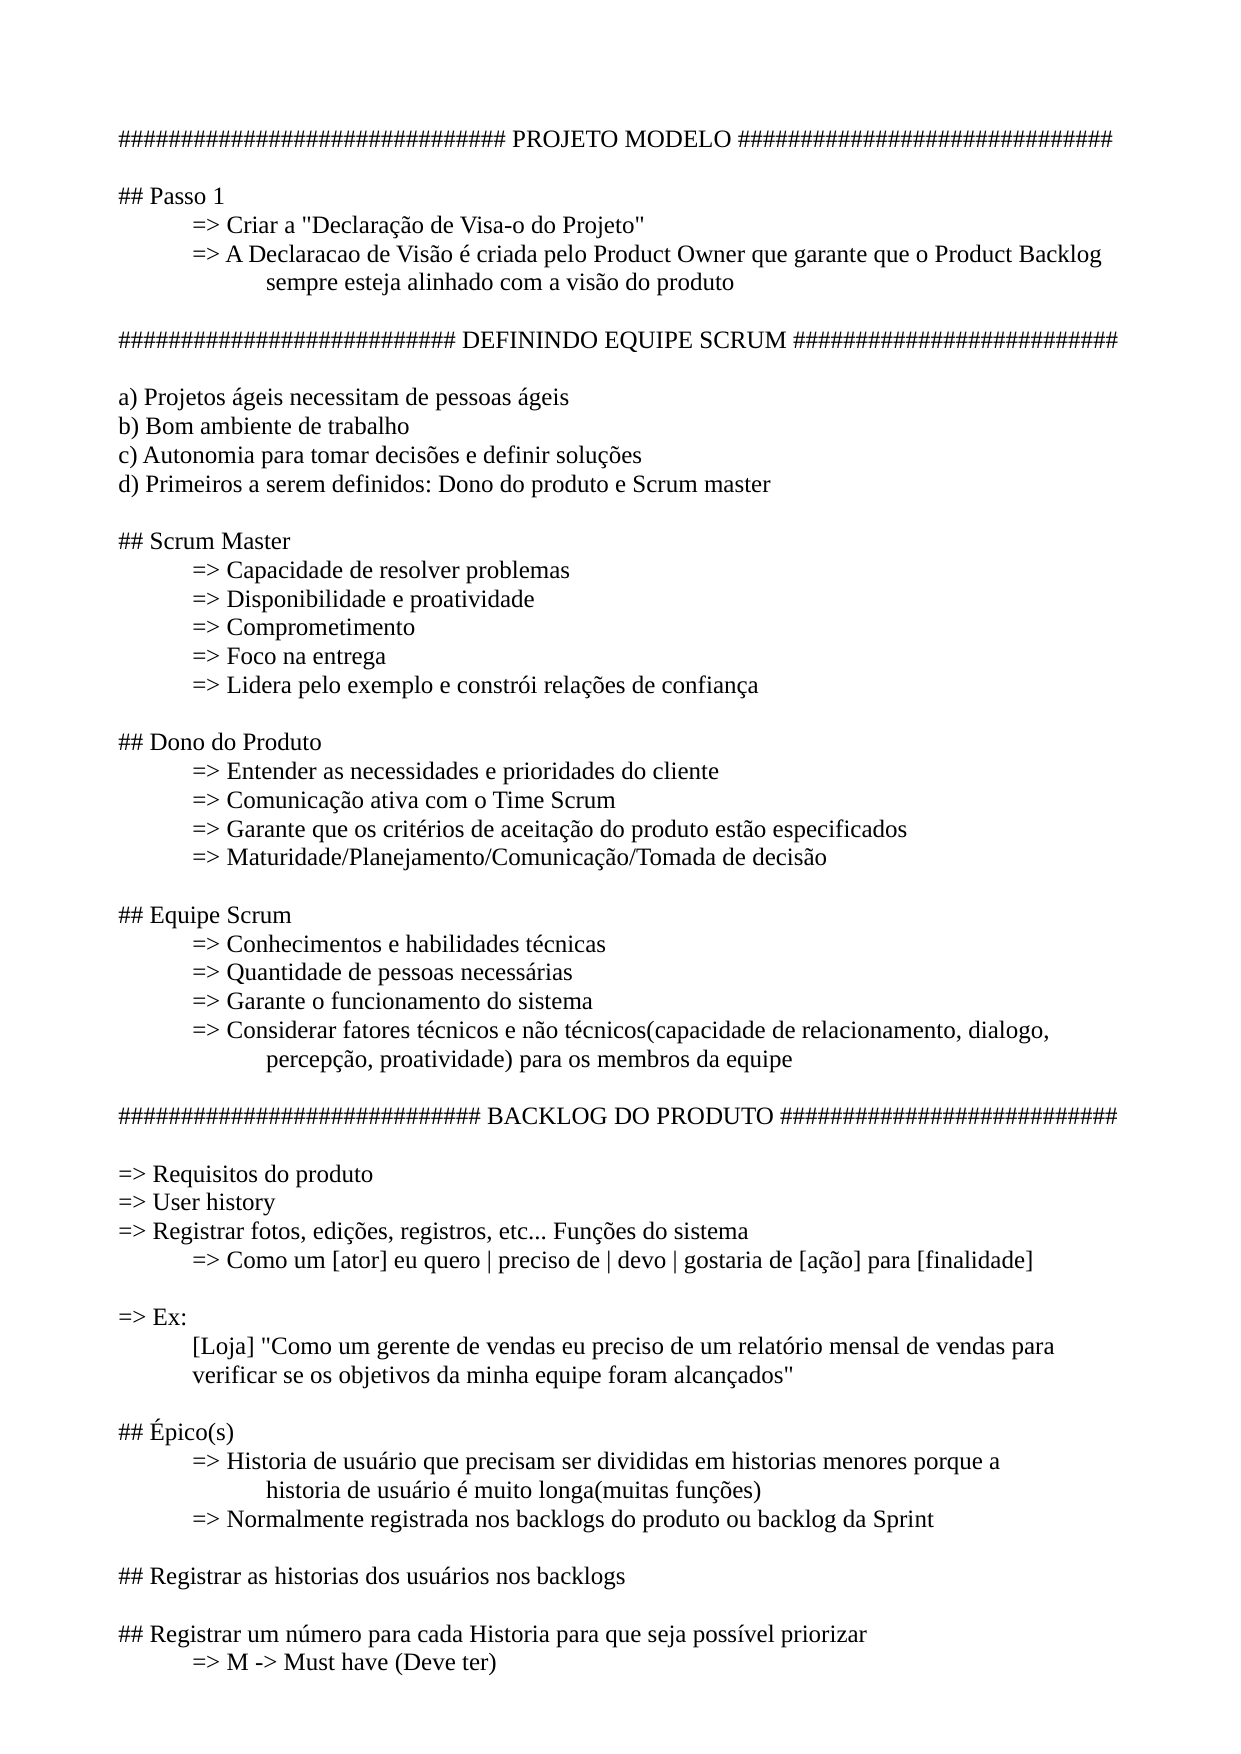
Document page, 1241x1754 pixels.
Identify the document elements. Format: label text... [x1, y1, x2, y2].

text ## Dono do Produto [118, 727, 1122, 756]
text => Lidera pelo exemplo e constrói relações de confiança [118, 670, 1122, 699]
text ## Registrar um número para cada Historia para que seja possível priorizar [118, 1619, 1122, 1647]
text => Comprometimento [118, 612, 1122, 641]
text => Normalmente registrada nos backlogs do produto ou backlog da Sprint [118, 1504, 1122, 1532]
text => Ex: [118, 1302, 1122, 1331]
text ########################### DEFININDO EQUIPE SCRUM ########################## [118, 325, 1122, 354]
text => M -> Must have (Deve ter) [118, 1647, 1122, 1676]
text ## Equipe Scrum [118, 900, 1122, 929]
text => Disponibilidade e proatividade [118, 584, 1122, 612]
text => Foco na entrega [118, 641, 1122, 670]
text ## Scrum Master [118, 526, 1122, 555]
text => Conhecimentos e habilidades técnicas [118, 929, 1122, 957]
text d) Primeiros a serem definidos: Dono do produto e Scrum master [118, 469, 1122, 497]
text => Como um [ator] eu quero | preciso de | devo | gostaria de [ação] para [finalidade] [118, 1245, 1122, 1274]
text => Garante que os critérios de aceitação do produto estão especificados [118, 814, 1122, 842]
text => A Declaracao de Visão é criada pelo Product Owner que garante que o Product Backlog [118, 239, 1122, 267]
text [Loja] "Como um gerente de vendas eu preciso de um relatório mensal de vendas para [118, 1331, 1122, 1360]
text ## Épico(s) [118, 1417, 1122, 1446]
text => Comunicação ativa com o Time Scrum [118, 785, 1122, 814]
text sempre esteja alinhado com a visão do produto [118, 267, 1122, 296]
text => Quantidade de pessoas necessárias [118, 957, 1122, 986]
text => User history [118, 1187, 1122, 1216]
text => Garante o funcionamento do sistema [118, 986, 1122, 1015]
text => Requisitos do produto [118, 1159, 1122, 1187]
text verificar se os objetivos da minha equipe foram alcançados" [118, 1360, 1122, 1389]
text => Registrar fotos, edições, registros, etc... Funções do sistema [118, 1216, 1122, 1245]
text b) Bom ambiente de trabalho [118, 411, 1122, 440]
text ############################### PROJETO MODELO ############################## [118, 124, 1122, 152]
text => Historia de usuário que precisam ser divididas em historias menores porque a [118, 1446, 1122, 1475]
text => Maturidade/Planejamento/Comunicação/Tomada de decisão [118, 842, 1122, 871]
text => Considerar fatores técnicos e não técnicos(capacidade de relacionamento, dialogo, [118, 1015, 1122, 1044]
text ## Passo 1 [118, 181, 1122, 210]
text => Capacidade de resolver problemas [118, 555, 1122, 584]
text a) Projetos ágeis necessitam de pessoas ágeis [118, 382, 1122, 411]
text ## Registrar as historias dos usuários nos backlogs [118, 1561, 1122, 1590]
text => Criar a "Declaração de Visa-o do Projeto" [118, 210, 1122, 239]
text historia de usuário é muito longa(muitas funções) [118, 1475, 1122, 1504]
text percepção, proatividade) para os membros da equipe [118, 1044, 1122, 1072]
text => Entender as necessidades e prioridades do cliente [118, 756, 1122, 785]
text ############################# BACKLOG DO PRODUTO ########################### [118, 1101, 1122, 1130]
text c) Autonomia para tomar decisões e definir soluções [118, 440, 1122, 469]
